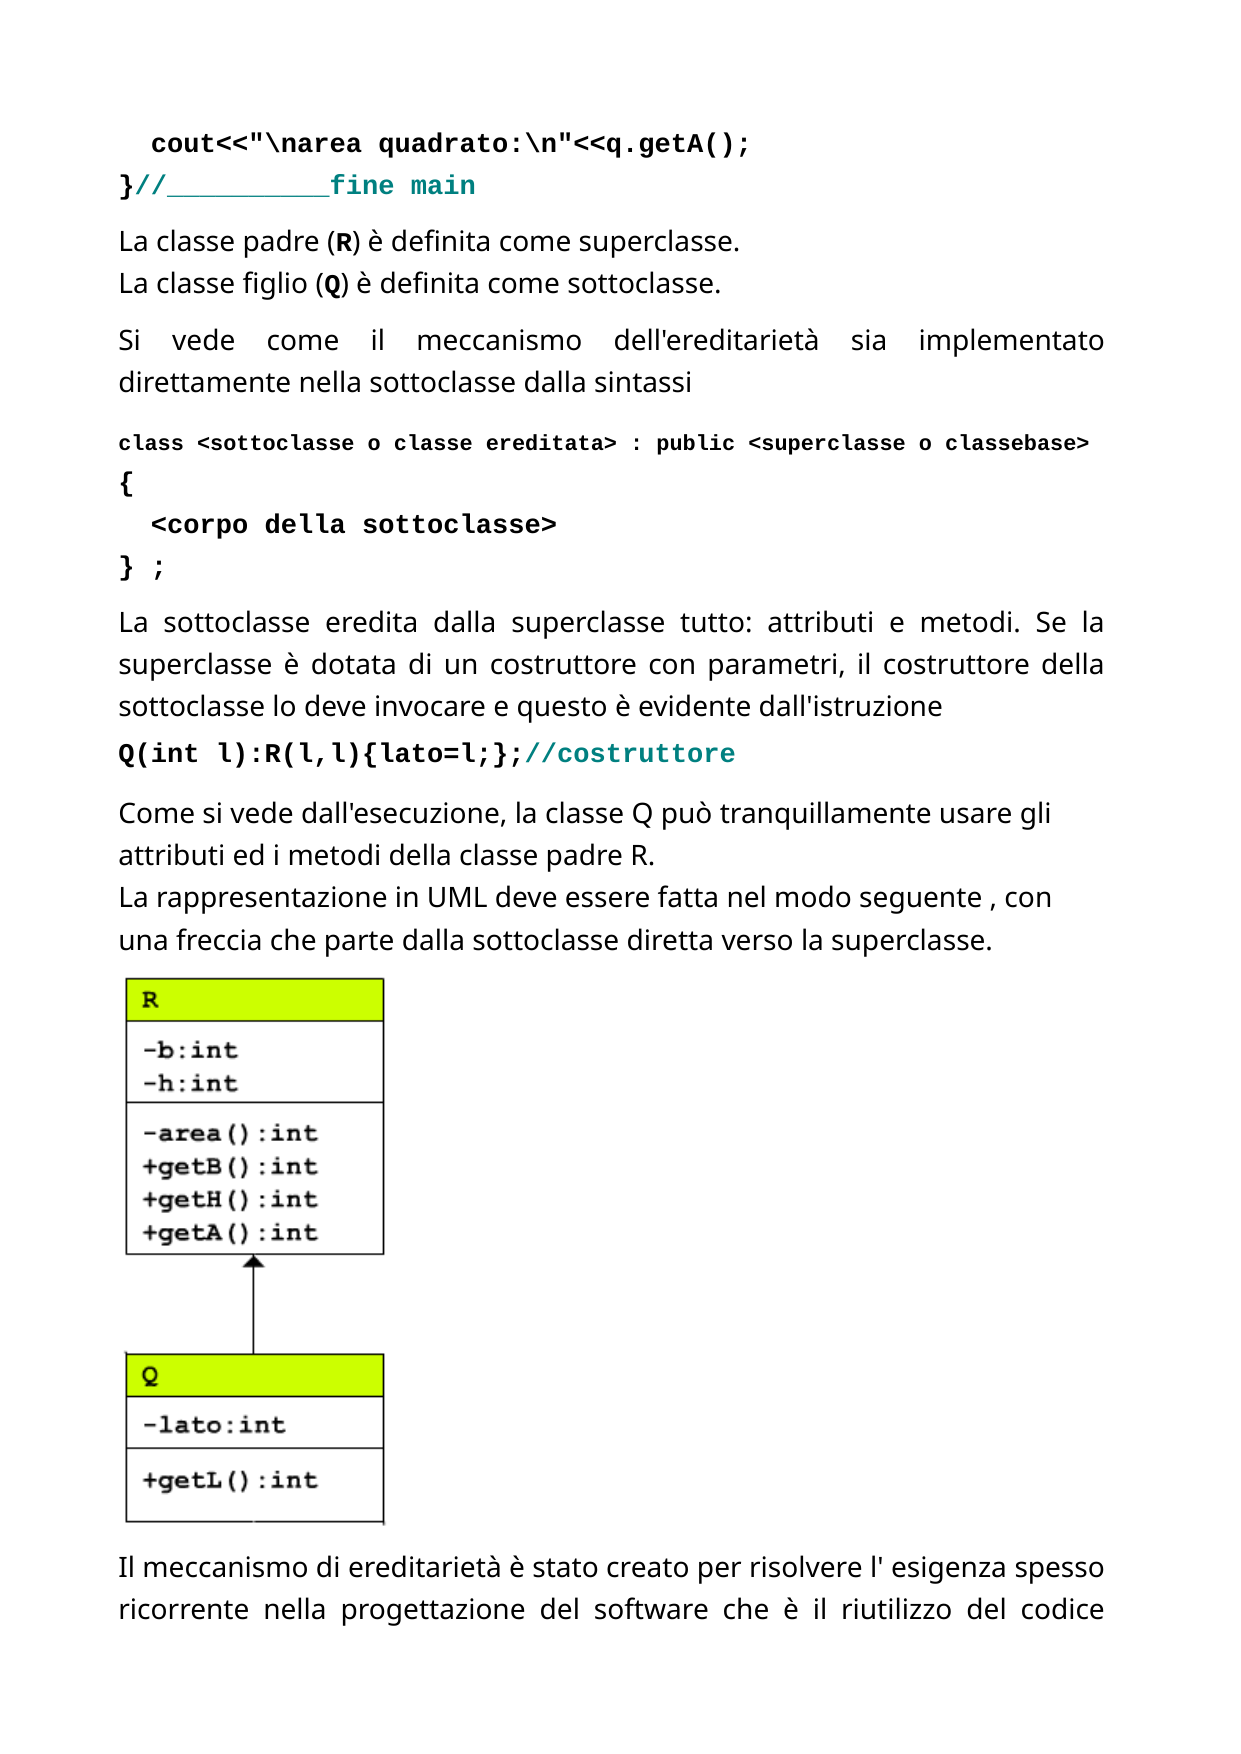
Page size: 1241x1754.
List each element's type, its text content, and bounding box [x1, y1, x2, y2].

text Si vede come il meccanismo dell'ereditarietà sia implementato direttamente nella sottoclasse dalla sintassi [118, 316, 1106, 400]
picture [118, 972, 394, 1529]
text class <sottoclasse o classe ereditata> : public <superclasse o classebase> { <corpo della sottoclasse> } ; [118, 415, 1106, 584]
text La sottoclasse eredita dalla superclasse tutto: attributi e metodi. Se la superclasse è dotata di un costruttore con parametri, il costruttore della sottoclasse lo deve invocare e questo è evidente dall'istruzione [118, 598, 1106, 725]
text La classe padre (R) è definita come superclasse. La classe figlio (Q) è definita come sottoclasse. [118, 217, 1106, 301]
text Come si vede dall'esecuzione, la classe Q può tranquillamente usare gli attributi ed i metodi della classe padre R. La rappresentazione in UML deve essere fatta nel modo seguente , con una freccia che parte dalla sottoclasse diretta verso la superclasse. [118, 789, 1106, 958]
text Q(int l):R(l,l){lato=l;};//costruttore [118, 739, 1106, 770]
text cout<<"\narea quadrato:\n"<<q.getA(); }//__________fine main [118, 118, 1106, 202]
text Il meccanismo di ereditarietà è stato creato per risolvere l' esigenza spesso ricorrente nella progettazione del software che è il riutilizzo del codice [118, 1543, 1106, 1628]
